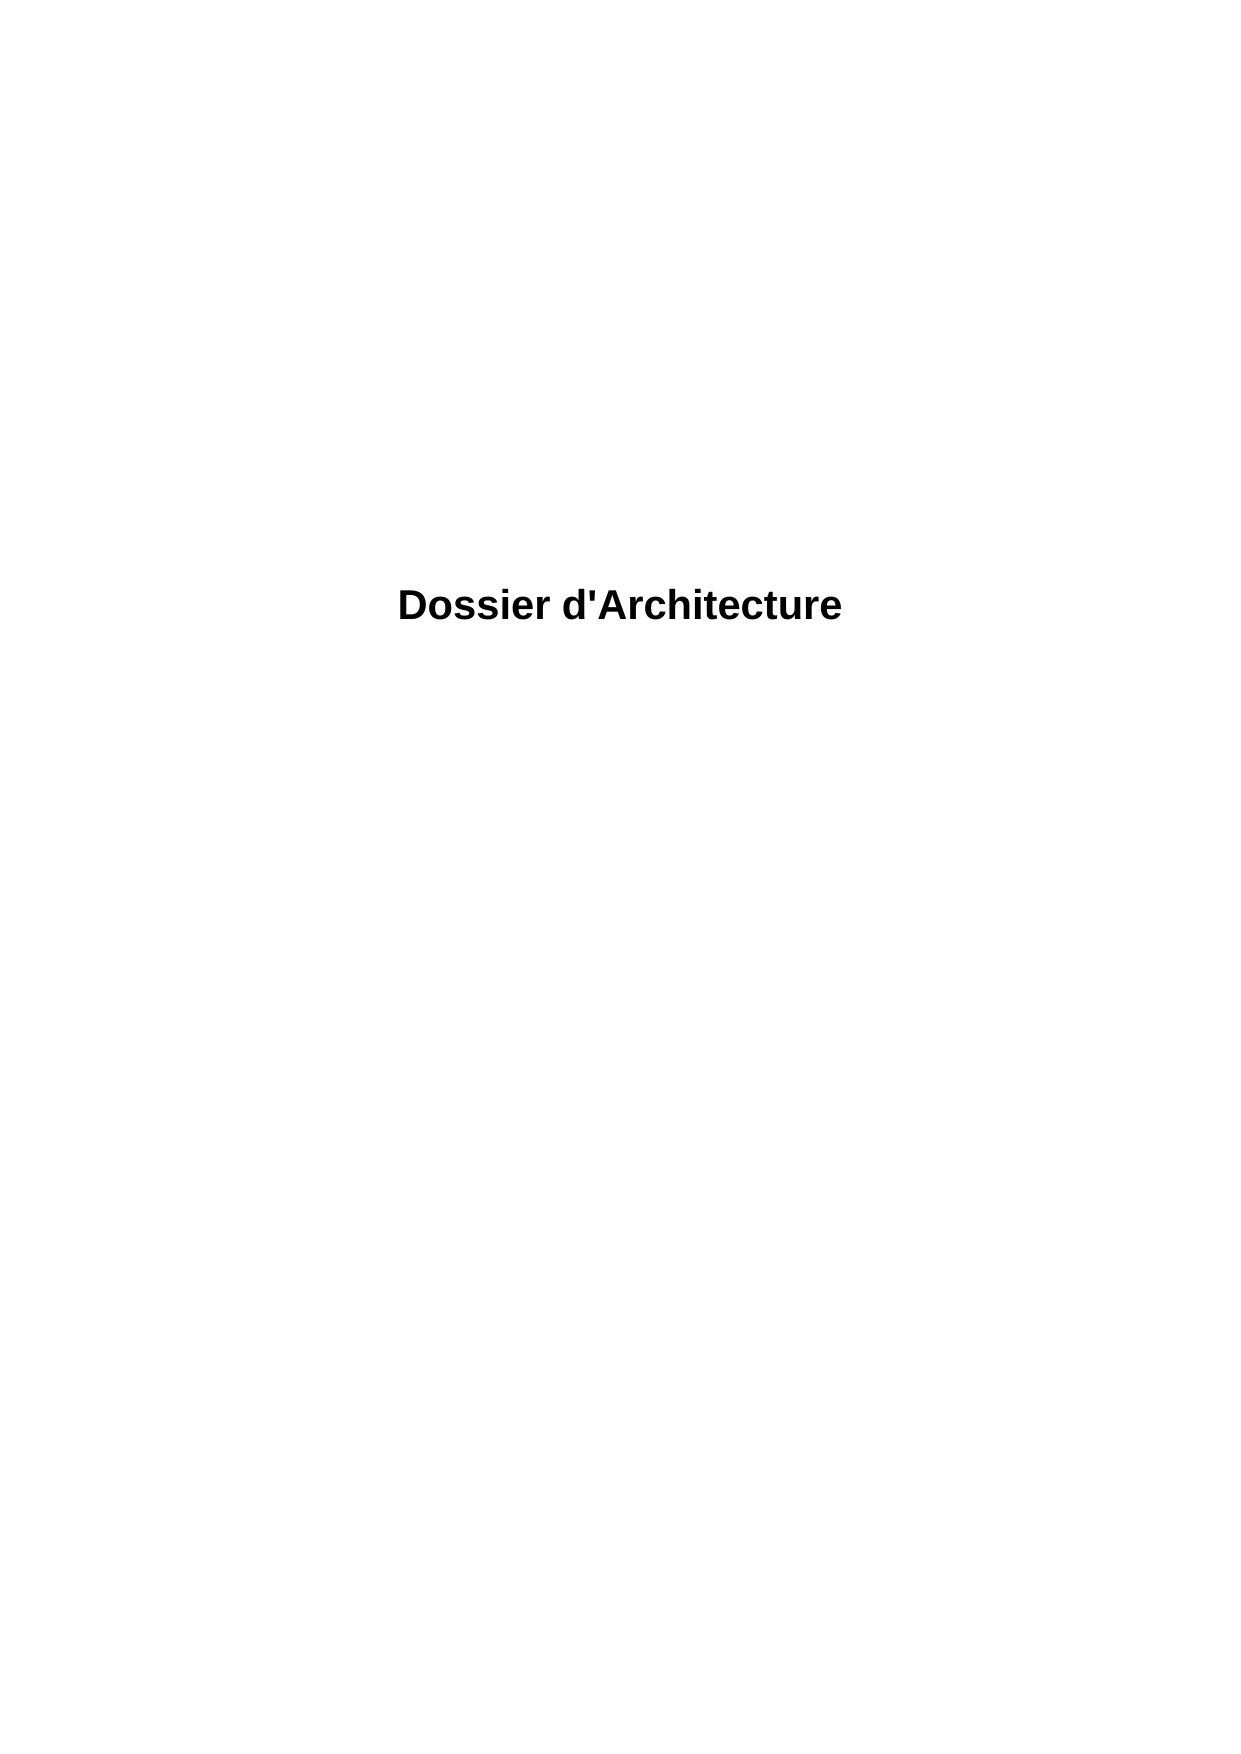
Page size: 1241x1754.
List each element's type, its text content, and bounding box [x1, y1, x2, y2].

title Dossier d'Architecture [118, 581, 1122, 628]
